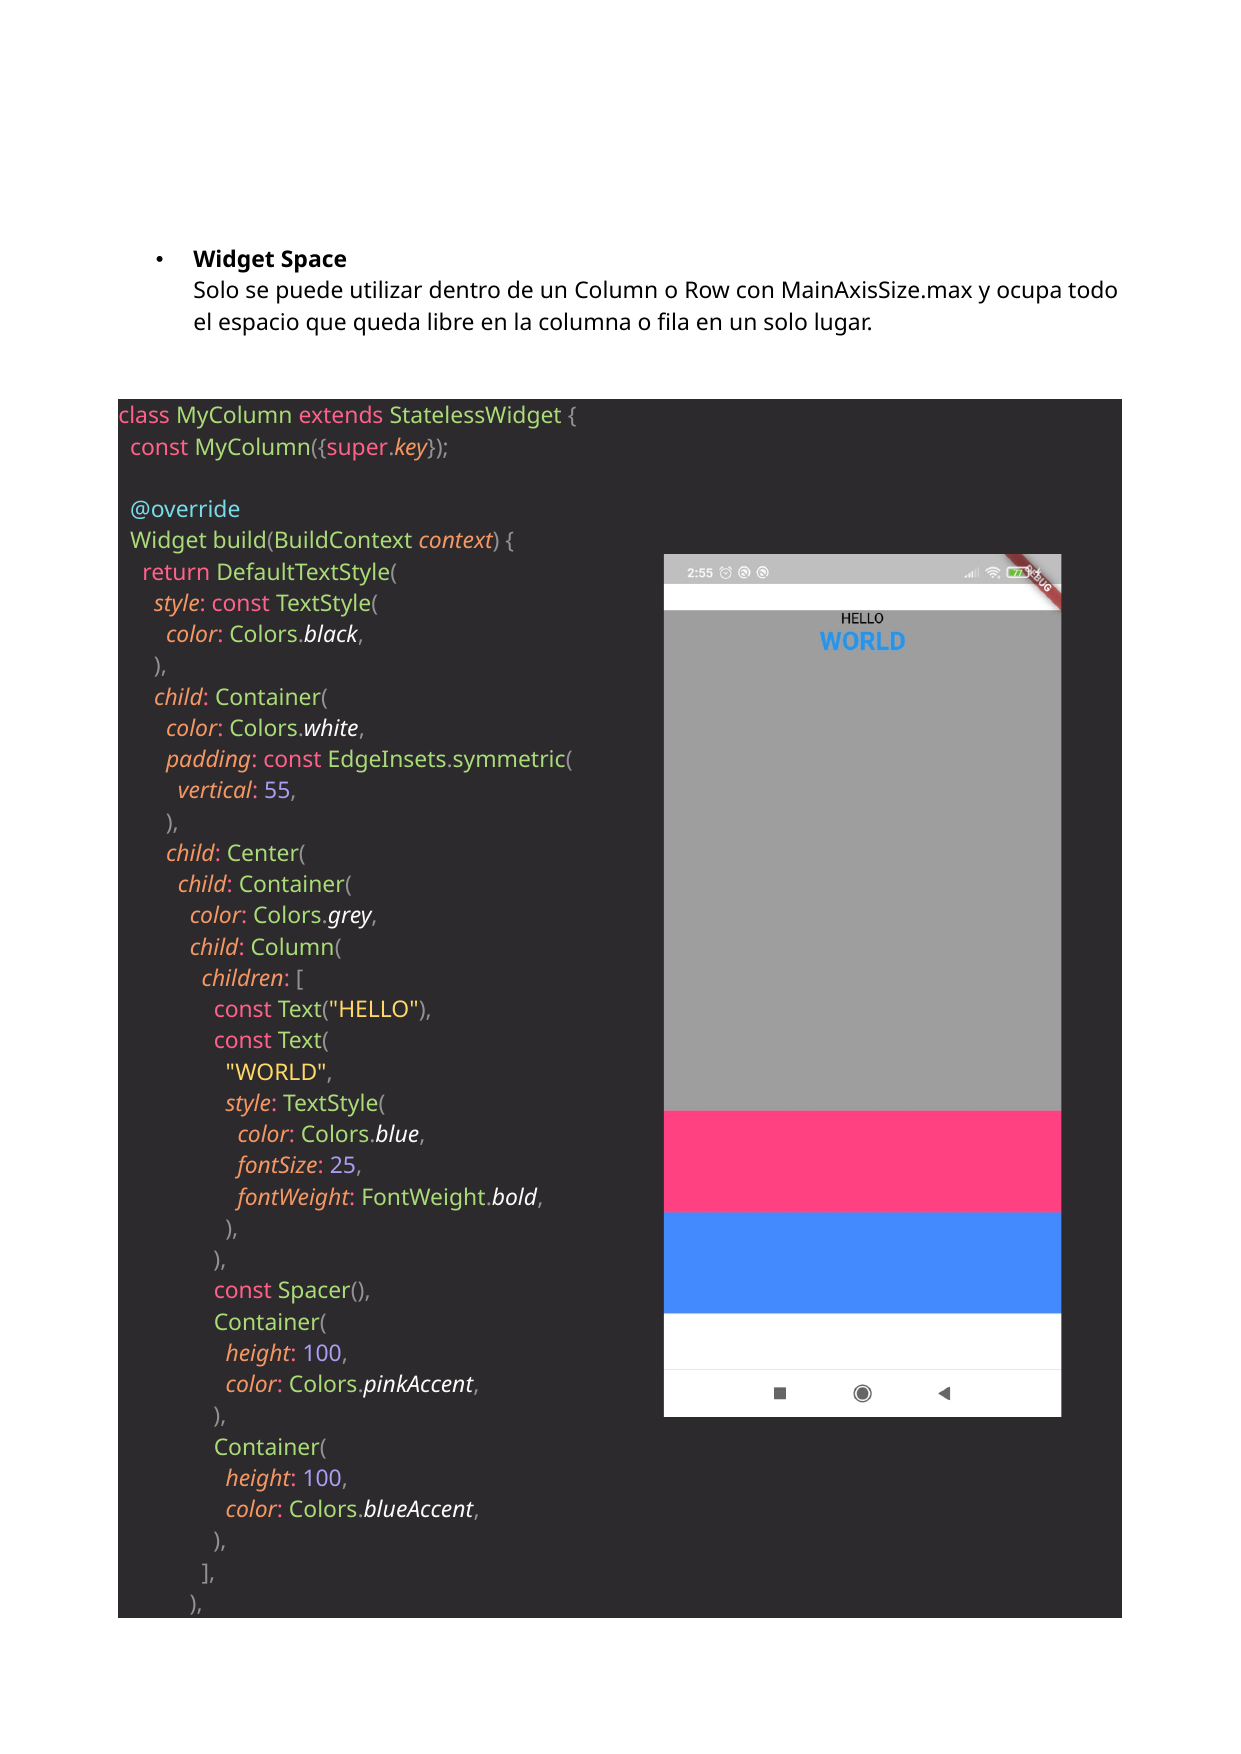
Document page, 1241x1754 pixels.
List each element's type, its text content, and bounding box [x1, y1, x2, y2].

list Widget Space [156, 243, 1122, 274]
picture [663, 554, 1062, 1417]
text class MyColumn extends StatelessWidget { const MyColumn({super.key}); @override Widget build(BuildContext context) { return DefaultTextStyle( style: const TextStyle( color: Colors.black, ), child: Container( color: Colors.white, padding: const EdgeInsets.symmetric( vertical: 55, ), child: Center( child: Container( color: Colors.grey, child: Column( children: [ const Text("HELLO"), const Text( "WORLD", style: TextStyle( color: Colors.blue, fontSize: 25, fontWeight: FontWeight.bold, ), ), const Spacer(), Container( height: 100, color: Colors.pinkAccent, ), Container( height: 100, color: Colors.blueAccent, ), ], ), [118, 399, 1122, 1618]
list Solo se puede utilizar dentro de un Column o Row con MainAxisSize.max y ocupa todo el espacio que queda libre en la columna o fila en un solo lugar. [156, 274, 1122, 337]
